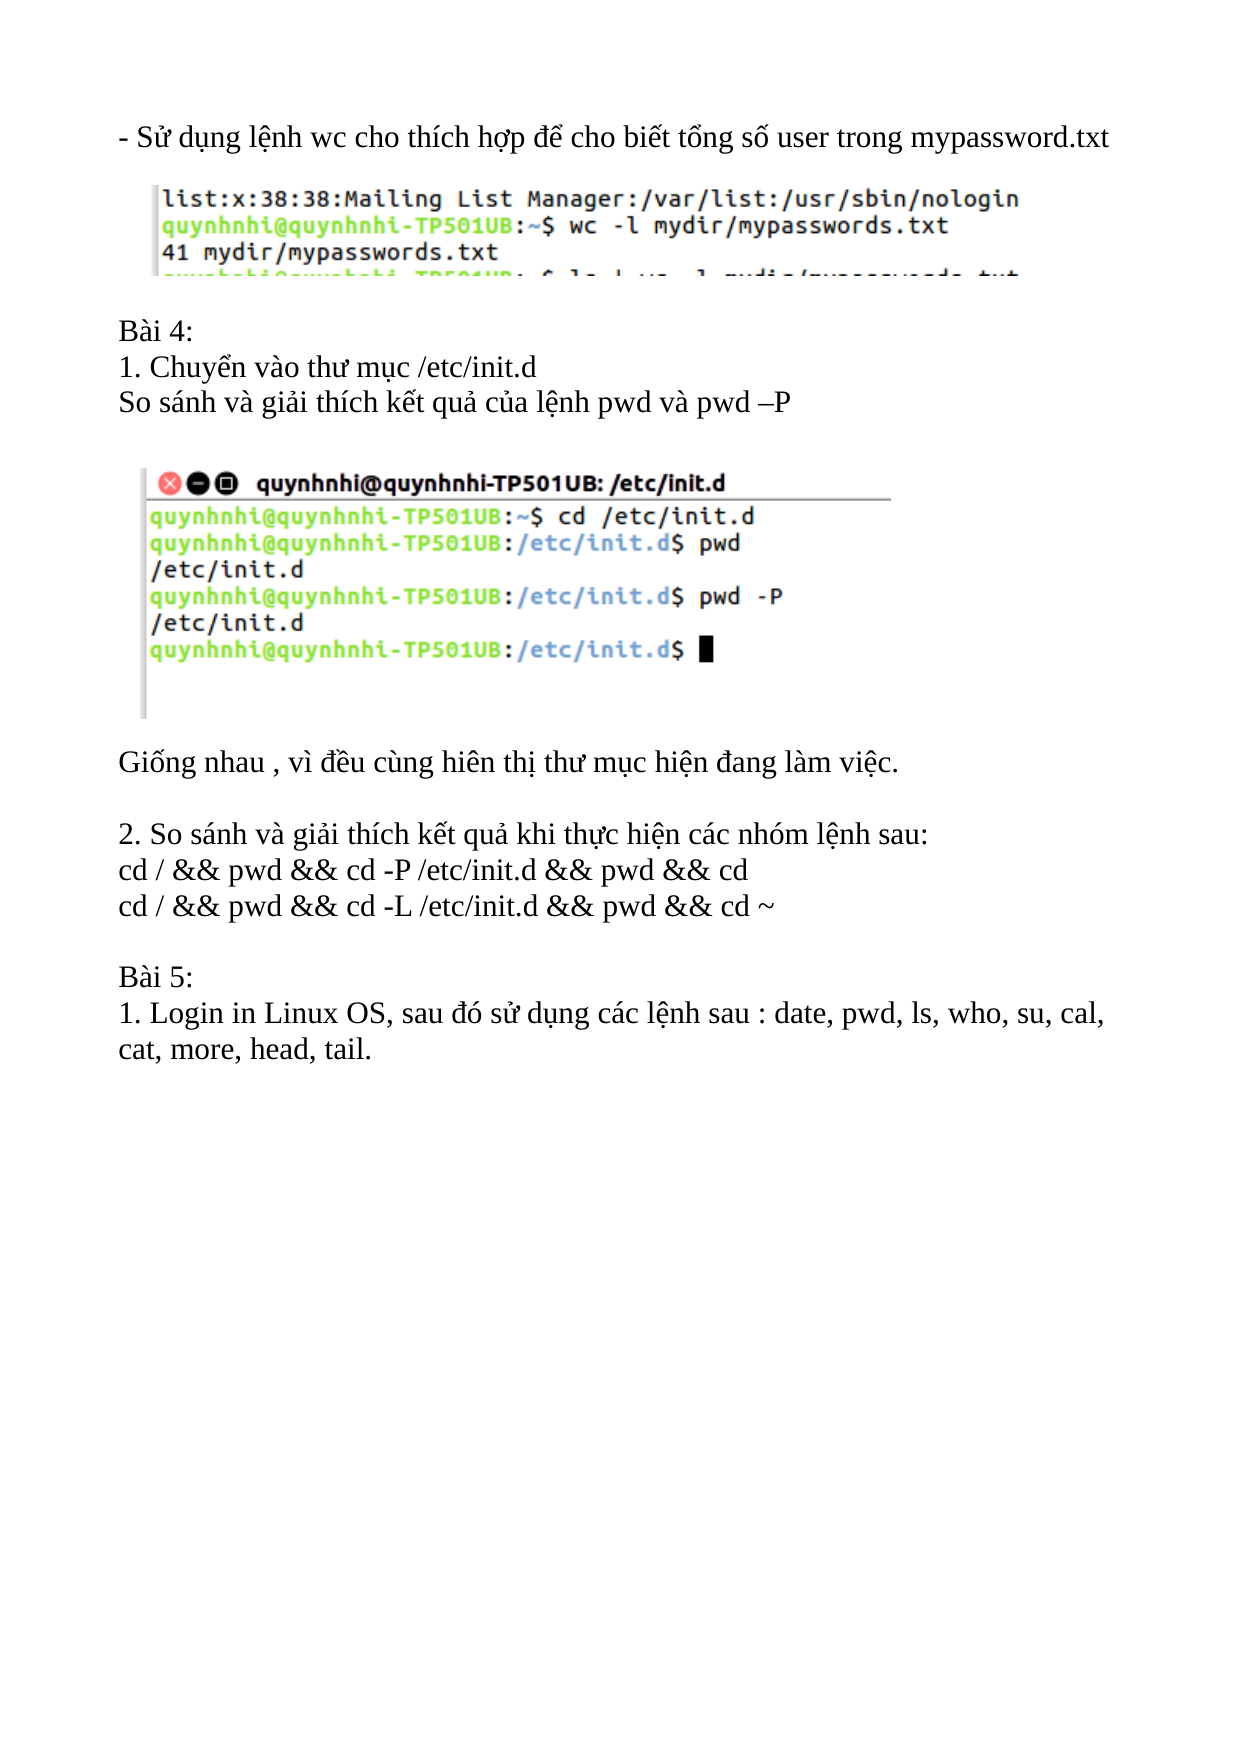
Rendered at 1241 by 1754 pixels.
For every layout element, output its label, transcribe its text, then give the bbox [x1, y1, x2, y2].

text Bài 5: [118, 959, 1122, 995]
text cd / && pwd && cd -L /etc/init.d && pwd && cd ~ [118, 887, 1122, 923]
picture [139, 468, 892, 719]
text cd / && pwd && cd -P /etc/init.d && pwd && cd [118, 851, 1122, 887]
text Giống nhau , vì đều cùng hiên thị thư mục hiện đang làm việc. [118, 743, 1122, 779]
text 1. Login in Linux OS, sau đó sử dụng các lệnh sau : date, pwd, ls, who, su, cal, cat, more, head, tail. [118, 995, 1122, 1067]
text - Sử dụng lệnh wc cho thích hợp để cho biết tổng số user trong mypassword.txt [118, 118, 1122, 154]
text 1. Chuyển vào thư mục /etc/init.d [118, 348, 1122, 384]
text Bài 4: [118, 312, 1122, 348]
picture [151, 185, 1039, 276]
text 2. So sánh và giải thích kết quả khi thực hiện các nhóm lệnh sau: [118, 815, 1122, 851]
text So sánh và giải thích kết quả của lệnh pwd và pwd –P [118, 384, 1122, 420]
